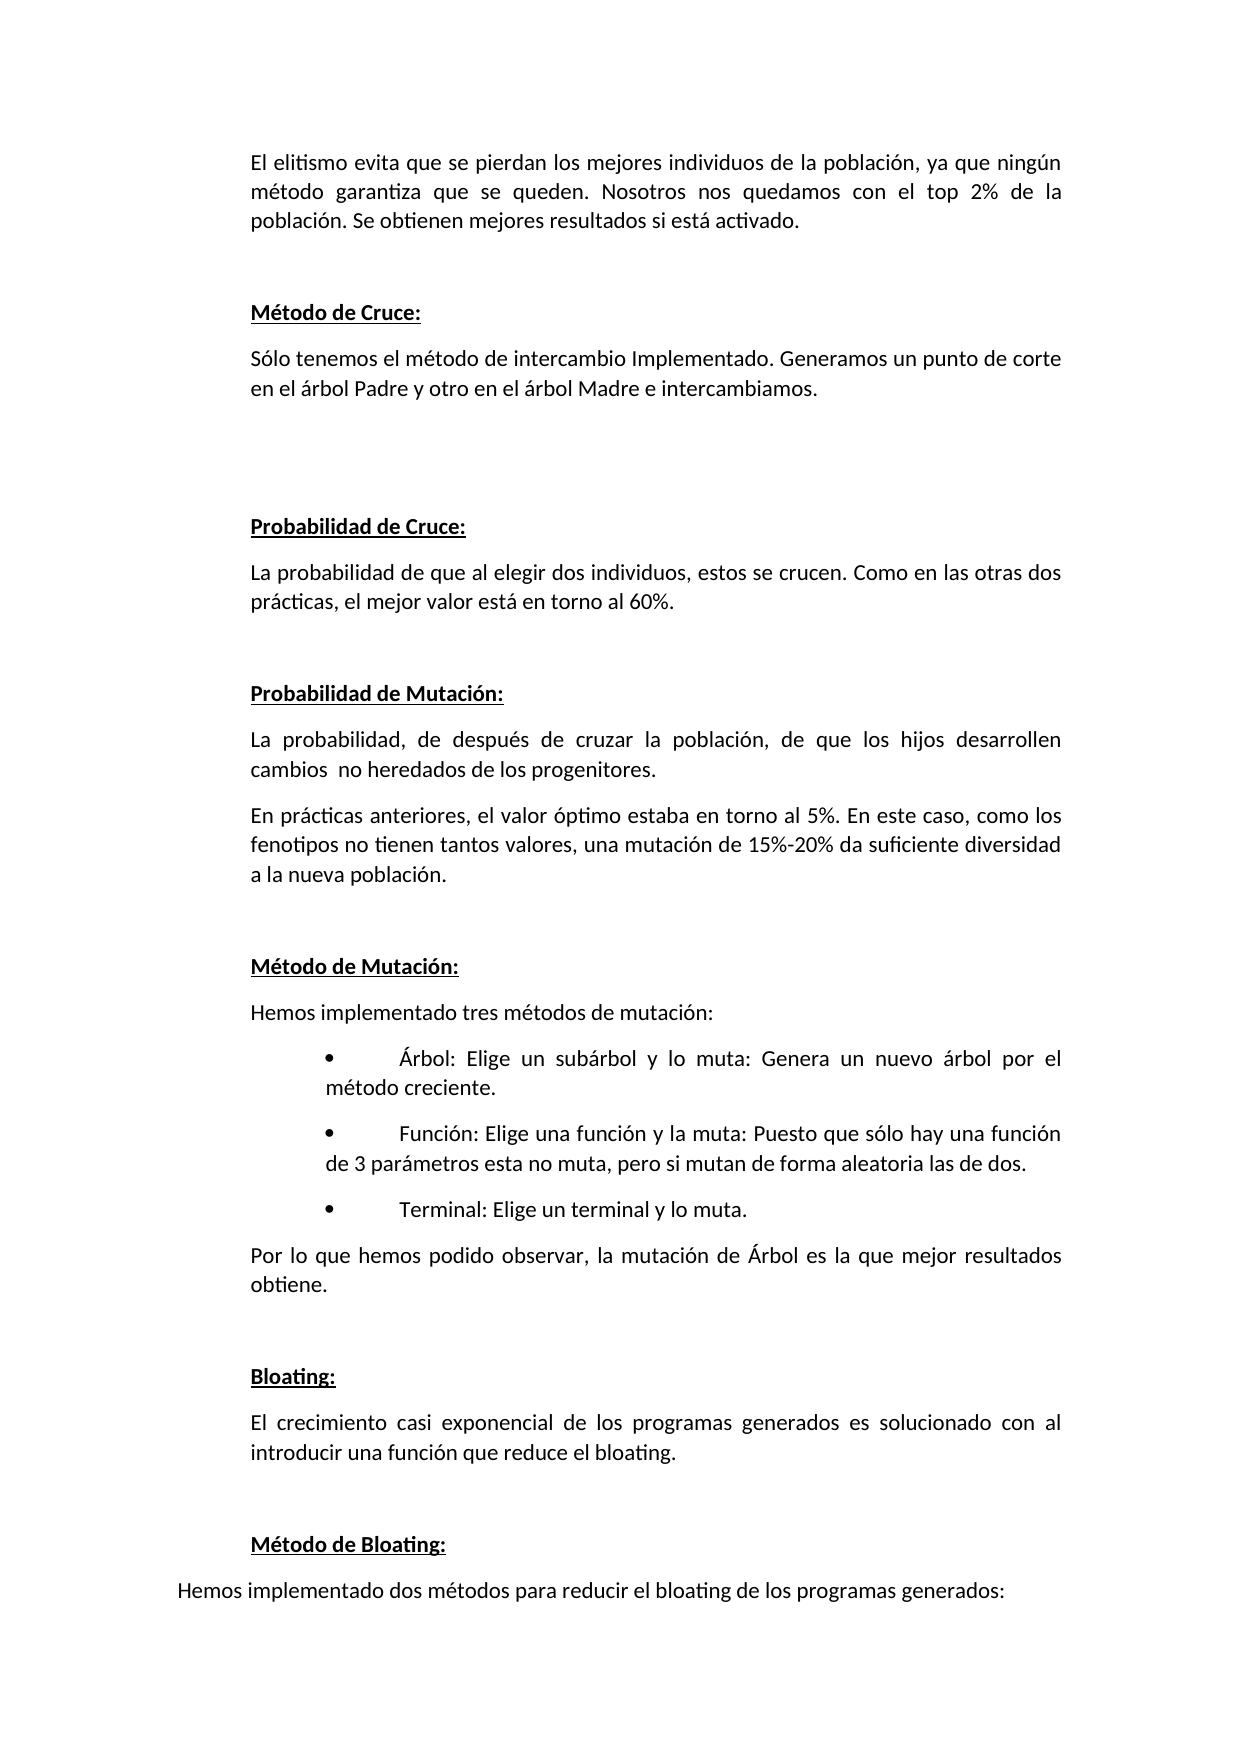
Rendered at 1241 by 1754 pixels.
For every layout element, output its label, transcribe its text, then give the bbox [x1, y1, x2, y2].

text Hemos implementado dos métodos para reducir el bloating de los programas generados: [177, 1576, 1063, 1604]
list Árbol: Elige un subárbol y lo muta: Genera un nuevo árbol por el método creciente. [325, 1044, 1063, 1101]
text Por lo que hemos podido observar, la mutación de Árbol es la que mejor resultados obtiene. [250, 1241, 1063, 1298]
text Método de Mutación: [250, 952, 1063, 980]
text La probabilidad de que al elegir dos individuos, estos se crucen. Como en las otras dos prácticas, el mejor valor está en torno al 60%. [250, 558, 1063, 615]
text En prácticas anteriores, el valor óptimo estaba en torno al 5%. En este caso, como los fenotipos no tienen tantos valores, una mutación de 15%-20% da suficiente diversidad a la nueva población. [250, 801, 1063, 888]
text Sólo tenemos el método de intercambio Implementado. Generamos un punto de corte en el árbol Padre y otro en el árbol Madre e intercambiamos. [250, 344, 1063, 402]
text Hemos implementado tres métodos de mutación: [250, 998, 1063, 1026]
text Método de Cruce: [250, 298, 1063, 326]
list Función: Elige una función y la muta: Puesto que sólo hay una función de 3 parámetros esta no muta, pero si mutan de forma aleatoria las de dos. [325, 1119, 1063, 1177]
text La probabilidad, de después de cruzar la población, de que los hijos desarrollen cambios no heredados de los progenitores. [250, 726, 1063, 783]
text El crecimiento casi exponencial de los programas generados es solucionado con al introducir una función que reduce el bloating. [250, 1408, 1063, 1466]
text Bloating: [250, 1362, 1063, 1390]
text El elitismo evita que se pierdan los mejores individuos de la población, ya que ningún método garantiza que se queden. Nosotros nos quedamos con el top 2% de la población. Se obtienen mejores resultados si está activado. [250, 148, 1063, 234]
text Probabilidad de Cruce: [250, 512, 1063, 540]
list Terminal: Elige un terminal y lo muta. [325, 1195, 1063, 1223]
text Método de Bloating: [250, 1530, 1063, 1558]
text Probabilidad de Mutación: [250, 679, 1063, 707]
